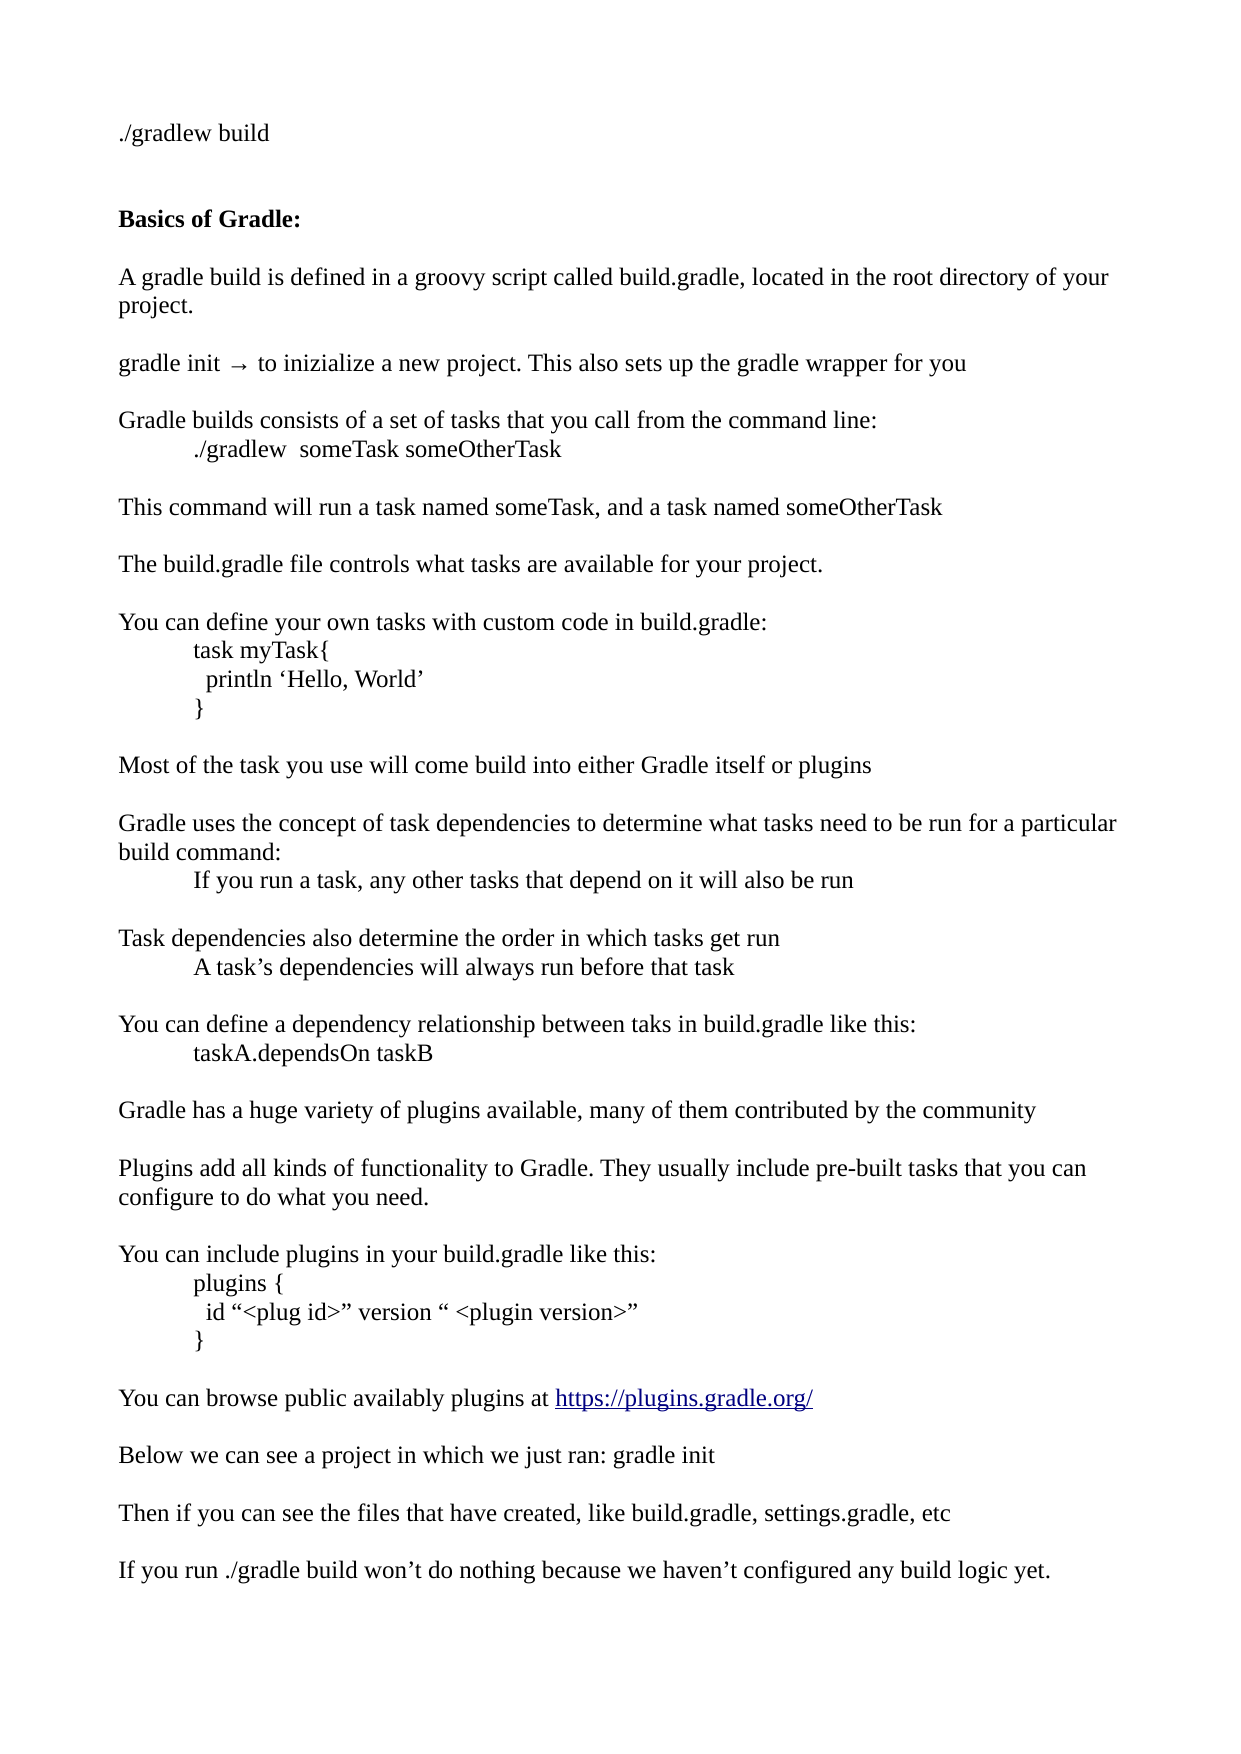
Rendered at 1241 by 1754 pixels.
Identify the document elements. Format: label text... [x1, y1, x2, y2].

text Gradle uses the concept of task dependencies to determine what tasks need to be run for a particular build command: [118, 808, 1122, 866]
text gradle init → to inizialize a new project. This also sets up the gradle wrapper for you [118, 348, 1122, 377]
text } [118, 693, 1122, 722]
text ./gradlew build [118, 118, 1122, 147]
text Then if you can see the files that have created, like build.gradle, settings.gradle, etc [118, 1498, 1122, 1527]
text You can include plugins in your build.gradle like this: [118, 1239, 1122, 1268]
text A task’s dependencies will always run before that task [118, 952, 1122, 981]
text Basics of Gradle: [118, 204, 1122, 233]
text id “<plug id>” version “ <plugin version>” [118, 1297, 1122, 1326]
text plugins { [118, 1268, 1122, 1297]
text You can define your own tasks with custom code in build.gradle: [118, 607, 1122, 636]
text Gradle has a huge variety of plugins available, many of them contributed by the community [118, 1096, 1122, 1124]
text task myTask{ [118, 636, 1122, 664]
text The build.gradle file controls what tasks are available for your project. [118, 549, 1122, 578]
text This command will run a task named someTask, and a task named someOtherTask [118, 492, 1122, 521]
text If you run a task, any other tasks that depend on it will also be run [118, 866, 1122, 894]
text } [118, 1326, 1122, 1354]
text Gradle builds consists of a set of tasks that you call from the command line: [118, 406, 1122, 434]
text ./gradlew someTask someOtherTask [118, 434, 1122, 463]
text A gradle build is defined in a groovy script called build.gradle, located in the root directory of your project. [118, 262, 1122, 319]
text Below we can see a project in which we just ran: gradle init [118, 1441, 1122, 1469]
text println ‘Hello, World’ [118, 664, 1122, 693]
text If you run ./gradle build won’t do nothing because we haven’t configured any build logic yet. [118, 1556, 1122, 1584]
text Most of the task you use will come build into either Gradle itself or plugins [118, 751, 1122, 779]
text You can define a dependency relationship between taks in build.gradle like this: [118, 1009, 1122, 1038]
text You can browse public availably plugins at https://plugins.gradle.org/ [118, 1383, 1122, 1412]
text Plugins add all kinds of functionality to Gradle. They usually include pre-built tasks that you can configure to do what you need. [118, 1153, 1122, 1211]
text taskA.dependsOn taskB [118, 1038, 1122, 1067]
text Task dependencies also determine the order in which tasks get run [118, 923, 1122, 952]
